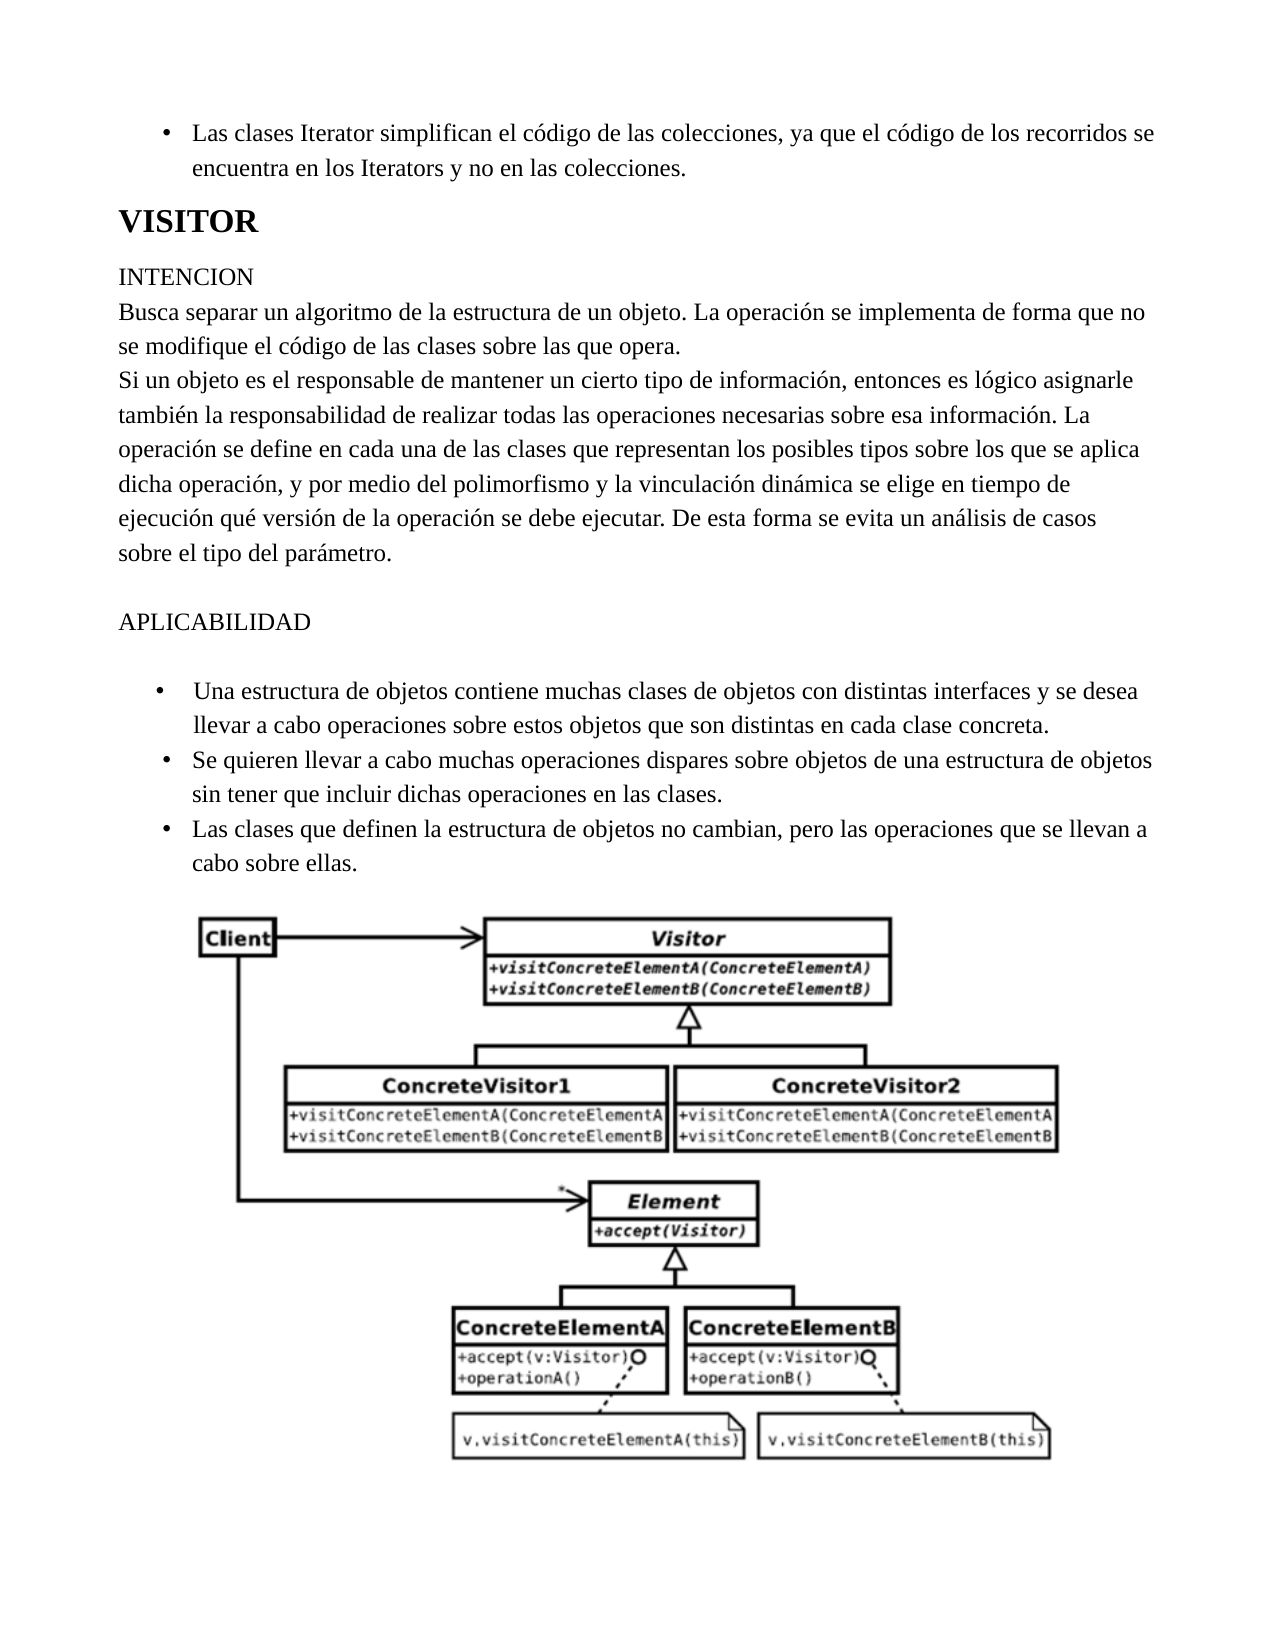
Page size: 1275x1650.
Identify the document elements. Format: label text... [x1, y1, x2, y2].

list Se quieren llevar a cabo muchas operaciones dispares sobre objetos de una estructura de objetos sin tener que incluir dichas operaciones en las clases. [162, 745, 1157, 808]
text INTENCION [118, 262, 1157, 291]
list Una estructura de objetos contiene muchas clases de objetos con distintas interfaces y se desea llevar a cabo operaciones sobre estos objetos que son distintas en cada clase concreta. [156, 676, 1157, 739]
picture [193, 888, 1065, 1491]
list Las clases Iterator simplifican el código de las colecciones, ya que el código de los recorridos se encuentra en los Iterators y no en las colecciones. [162, 118, 1157, 181]
text Busca separar un algoritmo de la estructura de un objeto. La operación se implementa de forma que no se modifique el código de las clases sobre las que opera. Si un objeto es el responsable de mantener un cierto tipo de información, entonces es lógico asignarle también la responsabilidad de realizar todas las operaciones necesarias sobre esa información. La operación se define en cada una de las clases que representan los posibles tipos sobre los que se aplica dicha operación, y por medio del polimorfismo y la vinculación dinámica se elige en tiempo de ejecución qué versión de la operación se debe ejecutar. De esta forma se evita un análisis de casos sobre el tipo del parámetro. [118, 297, 1157, 567]
text VISITOR [118, 202, 1157, 240]
list Las clases que definen la estructura de objetos no cambian, pero las operaciones que se llevan a cabo sobre ellas. [162, 814, 1157, 877]
text APLICABILIDAD [118, 607, 1157, 636]
